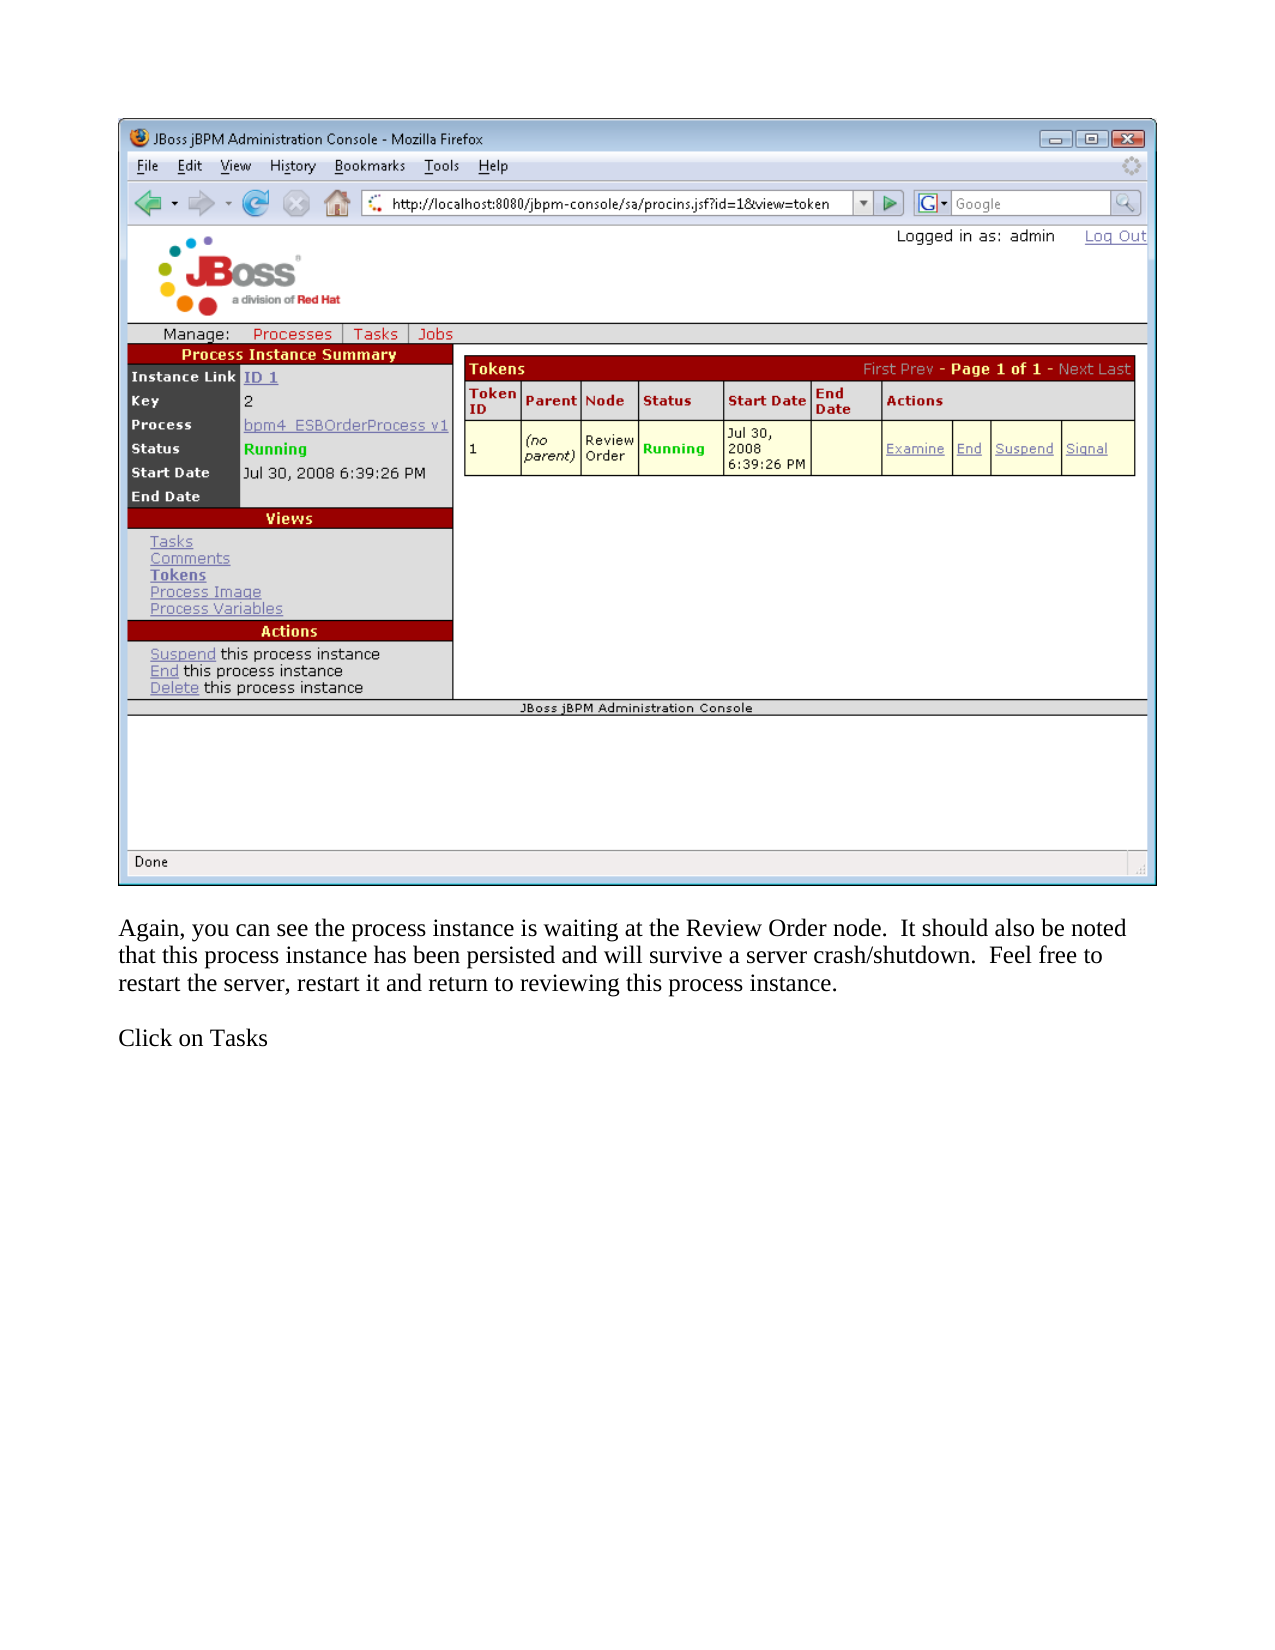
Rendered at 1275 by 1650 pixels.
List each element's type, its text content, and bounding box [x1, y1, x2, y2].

text Again, you can see the process instance is waiting at the Review Order node. It should also be noted that this process instance has been persisted and will survive a server crash/shutdown. Feel free to restart the server, restart it and return to reviewing this process instance. [118, 914, 1157, 997]
picture [118, 118, 1157, 886]
text Click on Tasks [118, 1024, 1157, 1052]
